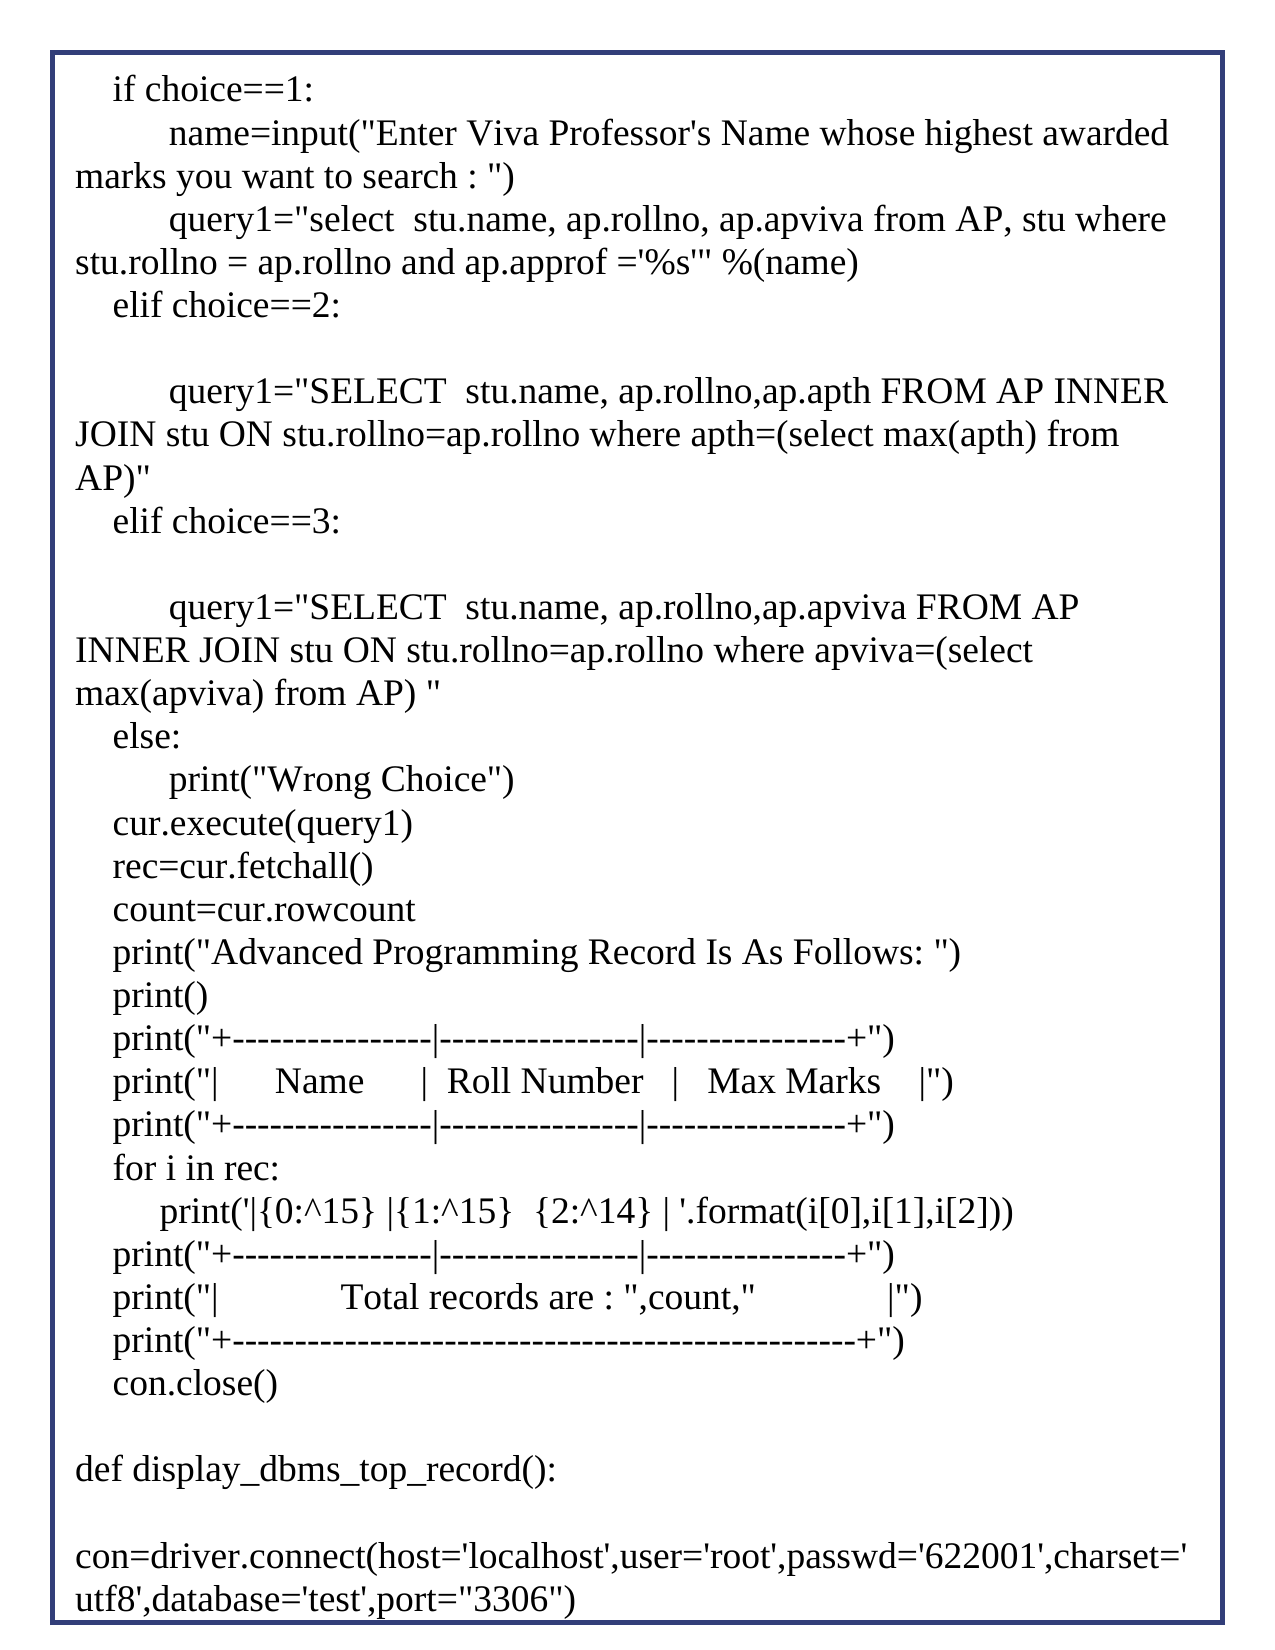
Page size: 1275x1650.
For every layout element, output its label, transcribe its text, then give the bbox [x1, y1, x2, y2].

text query1="SELECT stu.name, ap.rollno,ap.apth FROM AP INNER JOIN stu ON stu.rollno=ap.rollno where apth=(select max(apth) from AP)" [75, 369, 1200, 498]
text query1="SELECT stu.name, ap.rollno,ap.apviva FROM AP INNER JOIN stu ON stu.rollno=ap.rollno where apviva=(select max(apviva) from AP) " [75, 584, 1200, 714]
text rec=cur.fetchall() [75, 843, 1200, 886]
text if choice==1: [75, 67, 1200, 110]
text for i in rec: [75, 1145, 1200, 1188]
text print("+----------------|----------------|----------------+") [75, 1102, 1200, 1145]
text print('|{0:^15} |{1:^15} {2:^14} | '.format(i[0],i[1],i[2])) [75, 1188, 1200, 1231]
text print() [75, 972, 1200, 1016]
text count=cur.rowcount [75, 886, 1200, 929]
text print("| Name | Roll Number | Max Marks |") [75, 1059, 1200, 1102]
text print("Wrong Choice") [75, 757, 1200, 800]
text def display_dbms_top_record(): [75, 1447, 1200, 1490]
text elif choice==3: [75, 498, 1200, 541]
text print("Advanced Programming Record Is As Follows: ") [75, 929, 1200, 972]
text con.close() [75, 1361, 1200, 1404]
text name=input("Enter Viva Professor's Name whose highest awarded marks you want to search : ") [75, 110, 1200, 196]
text print("+----------------|----------------|----------------+") [75, 1231, 1200, 1274]
text else: [75, 714, 1200, 757]
text con=driver.connect(host='localhost',user='root',passwd='622001',charset='utf8',database='test',port="3306") [75, 1490, 1200, 1619]
text print("+--------------------------------------------------+") [75, 1317, 1200, 1361]
text cur.execute(query1) [75, 800, 1200, 843]
text print("| Total records are : ",count," |") [75, 1274, 1200, 1317]
text print("+----------------|----------------|----------------+") [75, 1016, 1200, 1059]
text elif choice==2: [75, 282, 1200, 326]
text query1="select stu.name, ap.rollno, ap.apviva from AP, stu where stu.rollno = ap.rollno and ap.approf ='%s'" %(name) [75, 196, 1200, 282]
